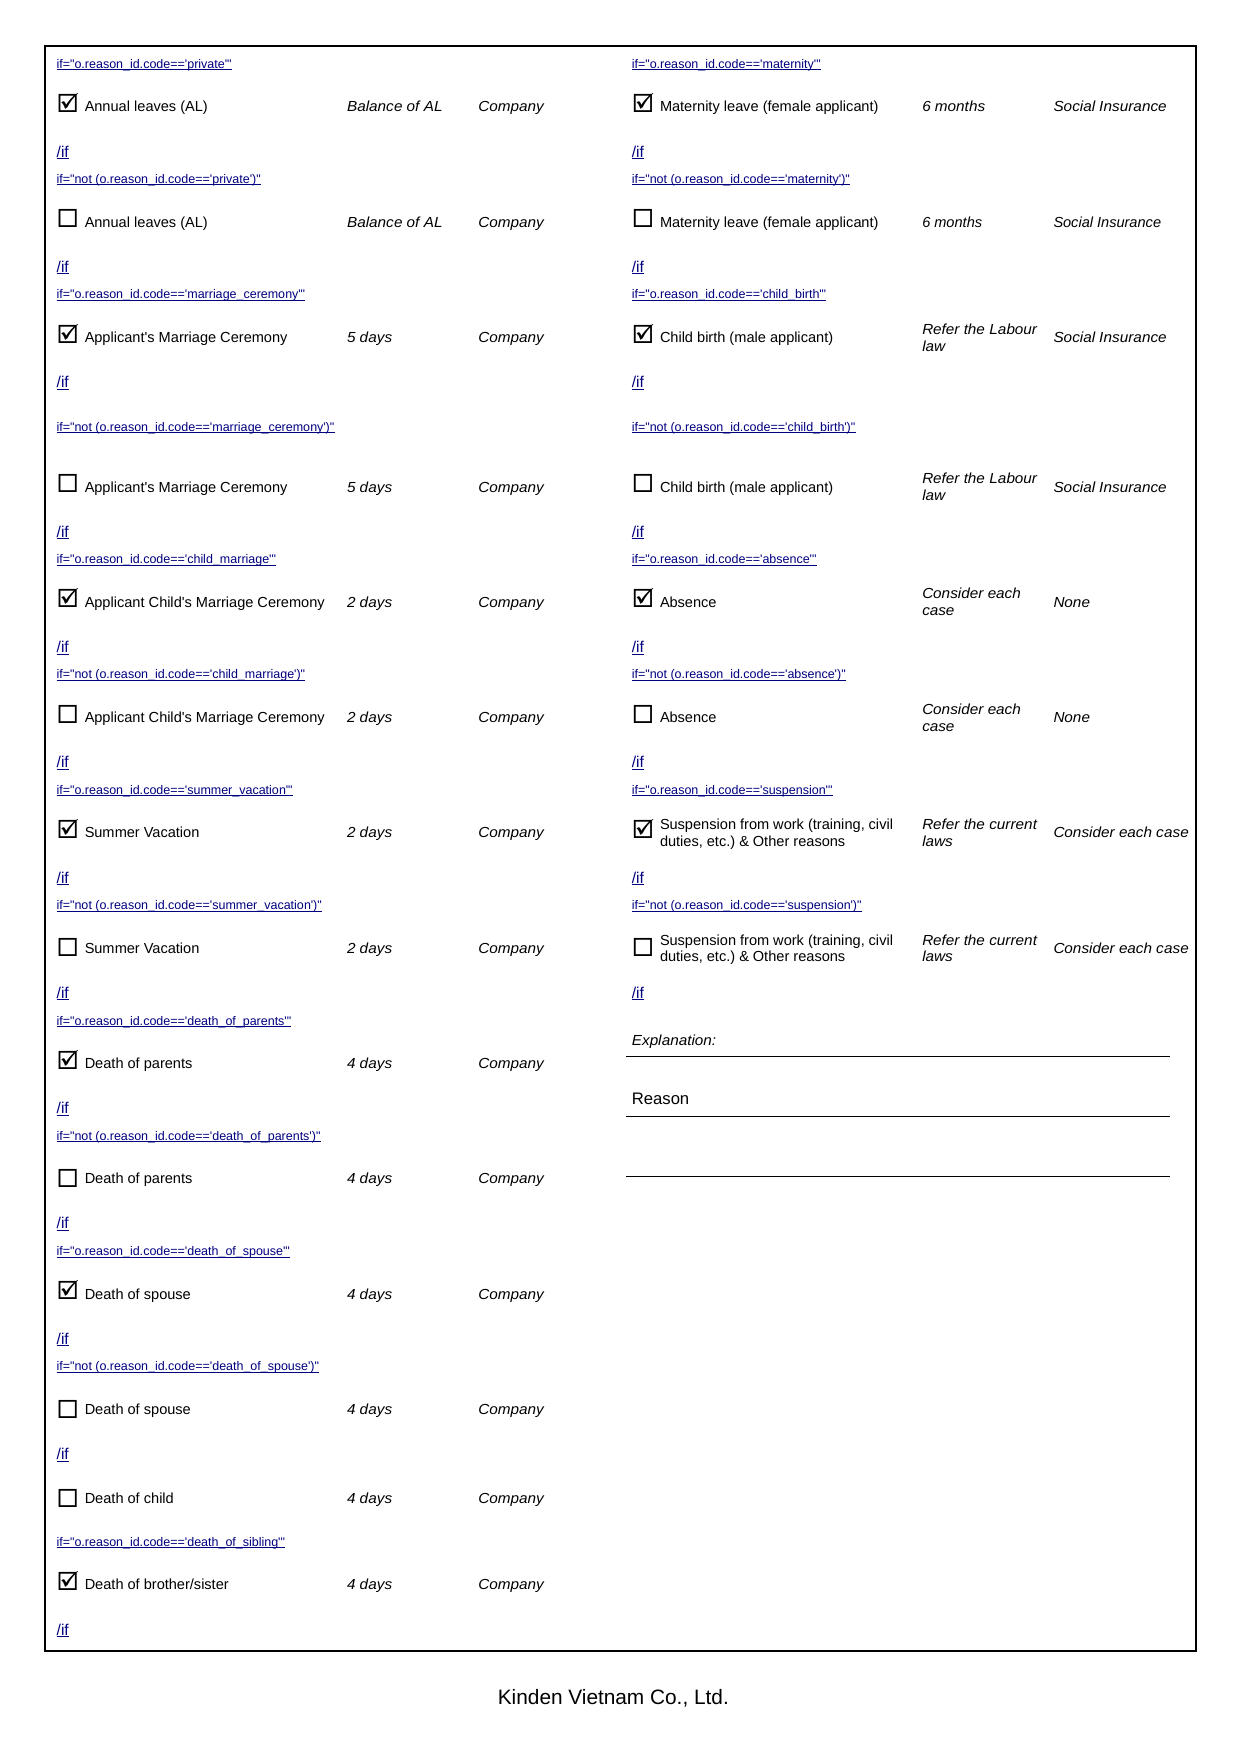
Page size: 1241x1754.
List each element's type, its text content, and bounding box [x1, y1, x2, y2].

table_cell if="o.reason_id.code=='child_birth'" [626, 281, 1195, 307]
table_cell Suspension from work (training, civil duties, etc.) & Other reasons [654, 918, 916, 978]
table_cell Company [472, 1469, 620, 1529]
table_cell [620, 47, 1195, 1650]
table_cell Company [472, 918, 620, 978]
table_cell Consider each case [1048, 918, 1195, 978]
table_cell if="o.reason_id.code=='maternity'" [626, 51, 1195, 77]
table_cell  [51, 1033, 79, 1093]
table_cell Company [472, 1264, 620, 1324]
table_cell Company [472, 77, 620, 137]
table_cell Consider each case [916, 572, 1047, 632]
table_cell 5 days [341, 307, 472, 367]
table_cell None [1048, 687, 1195, 747]
table_cell /if [51, 632, 620, 661]
table_cell /if [51, 252, 620, 281]
table_cell /if [626, 863, 1195, 892]
table_cell /if [51, 517, 620, 546]
table_cell if="o.reason_id.code=='suspension'" [626, 777, 1195, 803]
table_cell  [51, 1379, 79, 1439]
table_cell Social Insurance [1048, 457, 1195, 517]
table_cell Refer the Labour law [916, 307, 1047, 367]
table_cell  [51, 307, 79, 367]
table_cell  [51, 1555, 79, 1614]
table_cell Social Insurance [1048, 192, 1195, 252]
table_cell 4 days [341, 1469, 472, 1529]
table_cell Death of spouse [79, 1264, 341, 1324]
table_cell 4 days [341, 1149, 472, 1208]
table_cell  [626, 687, 654, 747]
table_cell /if [51, 1324, 620, 1353]
table_cell Annual leaves (AL) [79, 192, 341, 252]
table_cell /if [51, 863, 620, 892]
table_cell Child birth (male applicant) [654, 457, 916, 517]
table_cell /if [626, 252, 1195, 281]
table_cell Applicant Child's Marriage Ceremony [79, 572, 341, 632]
table_cell Refer the current laws [916, 803, 1047, 863]
table_cell Child birth (male applicant) [654, 307, 916, 367]
table_cell /if [51, 1439, 620, 1469]
table_cell  [51, 803, 79, 863]
table_cell /if [51, 1093, 620, 1123]
table_cell Death of parents [79, 1033, 341, 1093]
table_cell None [1048, 572, 1195, 632]
table_cell [626, 1117, 1170, 1176]
table_cell Annual leaves (AL) [79, 77, 341, 137]
table_cell Company [472, 1379, 620, 1439]
table_cell  [51, 192, 79, 252]
table_cell  [626, 77, 654, 137]
table_cell 4 days [341, 1555, 472, 1614]
table_cell Balance of AL [341, 192, 472, 252]
table_cell Death of spouse [79, 1379, 341, 1439]
table_cell 4 days [341, 1264, 472, 1324]
table_cell  [626, 457, 654, 517]
table_cell  [626, 918, 654, 978]
table_cell /if [626, 517, 1195, 546]
table_cell if="o.reason_id.code=='marriage_ceremony'" [51, 281, 620, 307]
table_cell  [51, 77, 79, 137]
table_cell Maternity leave (female applicant) [654, 192, 916, 252]
table_cell Company [472, 1149, 620, 1208]
table_cell Death of child [79, 1469, 341, 1529]
table_cell /if [51, 1615, 620, 1644]
table_cell /if [626, 747, 1195, 777]
table_cell if="not (o.reason_id.code=='absence')" [626, 661, 1195, 687]
table_cell if="not (o.reason_id.code=='maternity')" [626, 166, 1195, 192]
table_cell Company [472, 457, 620, 517]
table_cell if="o.reason_id.code=='death_of_sibling'" [51, 1529, 620, 1554]
table_cell Company [472, 192, 620, 252]
table_cell if="o.reason_id.code=='death_of_parents'" [51, 1008, 620, 1033]
table_cell Company [472, 803, 620, 863]
table_cell if="o.reason_id.code=='death_of_spouse'" [51, 1238, 620, 1264]
table_cell /if [51, 1209, 620, 1238]
table_cell /if [626, 978, 1195, 1007]
table_cell  [626, 572, 654, 632]
table_cell Refer the current laws [916, 918, 1047, 978]
table_cell  [51, 918, 79, 978]
table_cell if="not (o.reason_id.code=='private')" [51, 166, 620, 192]
table_cell 4 days [341, 1033, 472, 1093]
table_cell Applicant Child's Marriage Ceremony [79, 687, 341, 747]
table_header Explanation: [626, 1015, 1170, 1056]
table_cell Balance of AL [341, 77, 472, 137]
table_cell /if [626, 137, 1195, 166]
table_cell Social Insurance [1048, 307, 1195, 367]
table_cell Maternity leave (female applicant) [654, 77, 916, 137]
table_cell  [51, 1469, 79, 1529]
table_cell 6 months [916, 77, 1047, 137]
table_cell Company [472, 572, 620, 632]
table_cell if="not (o.reason_id.code=='marriage_ceremony')" [51, 397, 620, 457]
table_cell /if [51, 367, 620, 397]
table_cell  [51, 687, 79, 747]
table_cell  [626, 307, 654, 367]
table_cell /if [626, 632, 1195, 661]
table_cell Absence [654, 572, 916, 632]
table_cell /if [51, 137, 620, 166]
table_cell Company [472, 687, 620, 747]
table_cell 5 days [341, 457, 472, 517]
table_cell 2 days [341, 918, 472, 978]
table_cell if="o.reason_id.code=='summer_vacation'" [51, 777, 620, 803]
table_cell  [626, 803, 654, 863]
table_cell Summer Vacation [79, 803, 341, 863]
table_cell 6 months [916, 192, 1047, 252]
table_cell /if [626, 367, 1195, 397]
table_cell Social Insurance [1048, 77, 1195, 137]
table_cell [46, 47, 620, 1650]
table_cell 4 days [341, 1379, 472, 1439]
table_cell  [626, 192, 654, 252]
table_cell Death of parents [79, 1149, 341, 1208]
table_cell if="not (o.reason_id.code=='death_of_spouse')" [51, 1353, 620, 1379]
table_cell Death of brother/sister [79, 1555, 341, 1614]
table_cell Absence [654, 687, 916, 747]
table_cell /if [51, 747, 620, 777]
table_cell if="not (o.reason_id.code=='death_of_parents')" [51, 1123, 620, 1148]
table_cell Reason [626, 1057, 1170, 1116]
table_cell  [51, 572, 79, 632]
table_cell  [51, 457, 79, 517]
table_cell 2 days [341, 572, 472, 632]
table_cell 2 days [341, 687, 472, 747]
table_cell Applicant's Marriage Ceremony [79, 457, 341, 517]
table_cell Consider each case [1048, 803, 1195, 863]
table_cell Suspension from work (training, civil duties, etc.) & Other reasons [654, 803, 916, 863]
table_cell if="not (o.reason_id.code=='suspension')" [626, 892, 1195, 918]
table_cell if="not (o.reason_id.code=='child_marriage')" [51, 661, 620, 687]
table_cell Company [472, 307, 620, 367]
table_cell Summer Vacation [79, 918, 341, 978]
table_cell 2 days [341, 803, 472, 863]
table_cell Company [472, 1555, 620, 1614]
table_cell if="o.reason_id.code=='private'" [51, 51, 620, 77]
table_cell Applicant's Marriage Ceremony [79, 307, 341, 367]
table_cell /if [51, 978, 620, 1007]
table_cell Refer the Labour law [916, 457, 1047, 517]
table_cell if="o.reason_id.code=='absence'" [626, 546, 1195, 572]
table_cell Company [472, 1033, 620, 1093]
table_cell if="not (o.reason_id.code=='child_birth')" [626, 397, 1195, 457]
table_cell  [51, 1149, 79, 1208]
table_cell  [51, 1264, 79, 1324]
table_cell if="not (o.reason_id.code=='summer_vacation')" [51, 892, 620, 918]
table_cell if="o.reason_id.code=='child_marriage'" [51, 546, 620, 572]
table_cell Consider each case [916, 687, 1047, 747]
